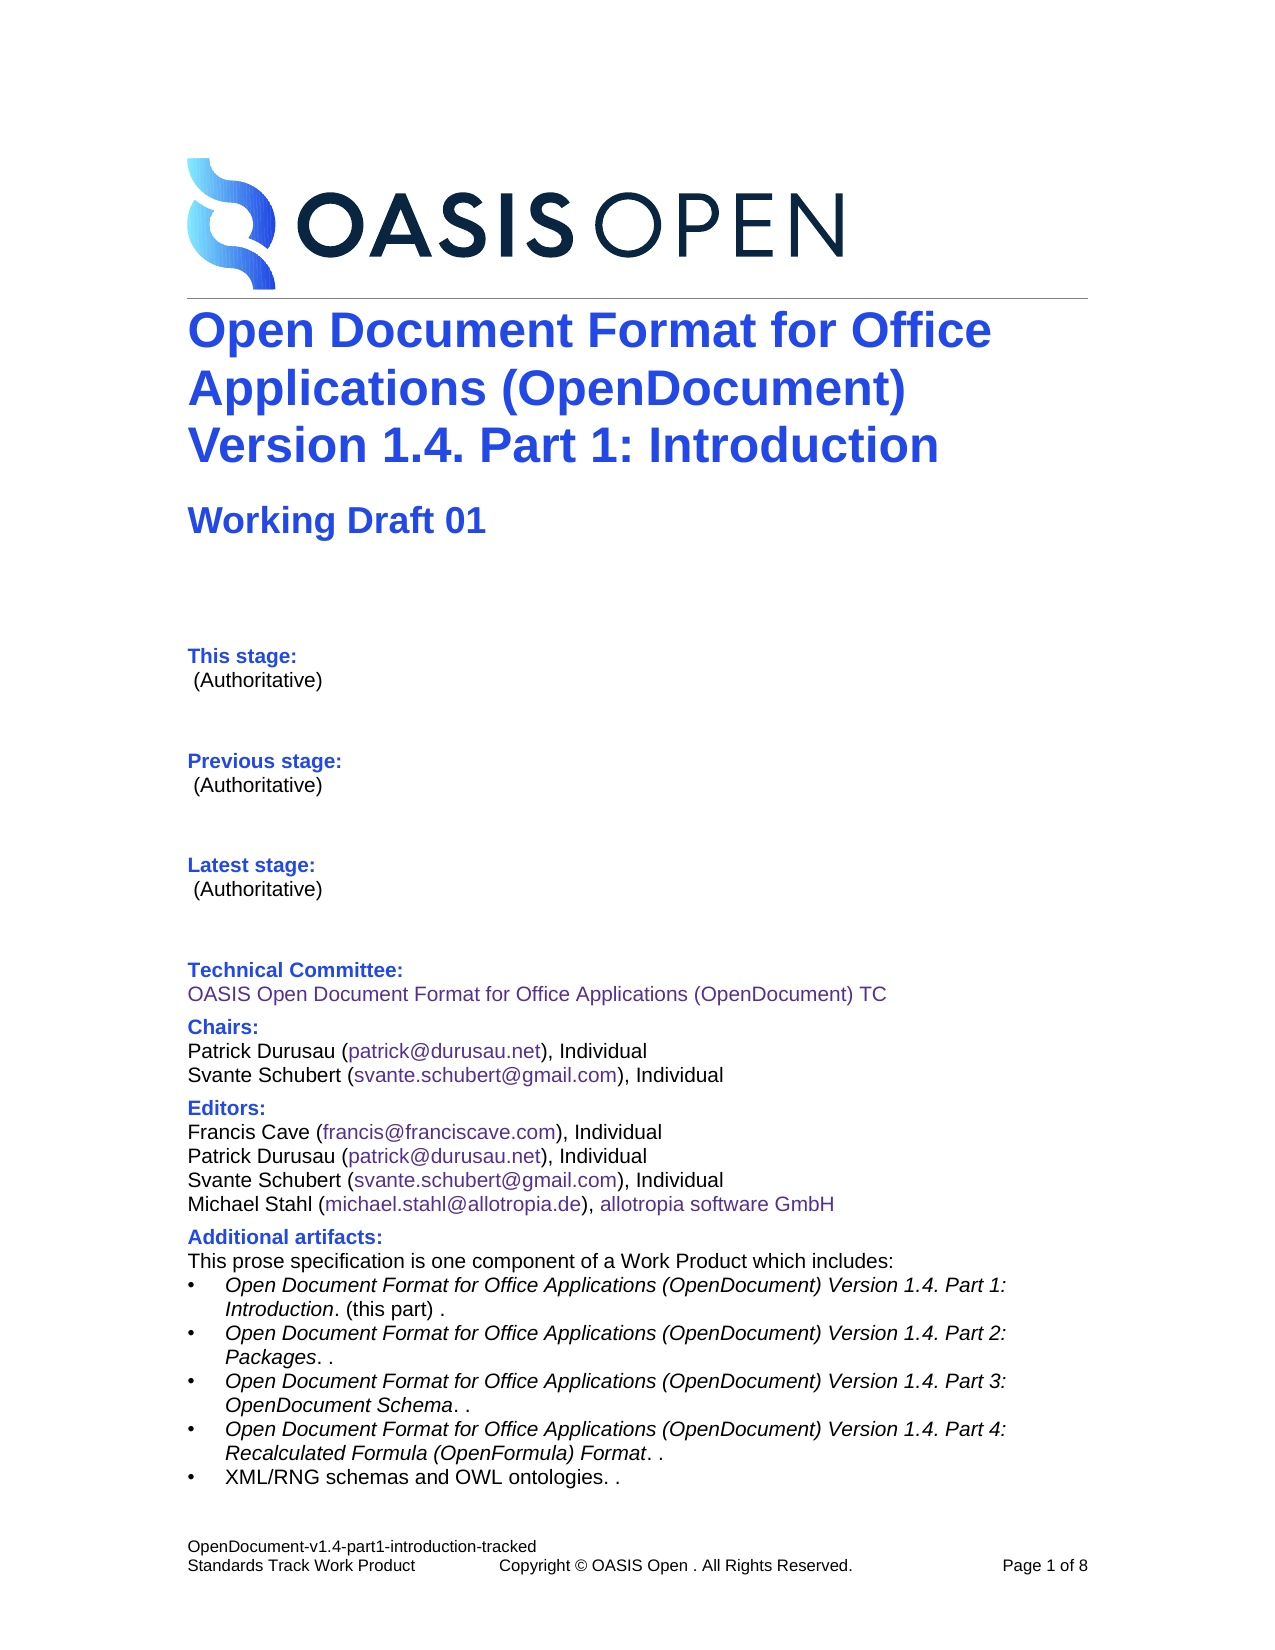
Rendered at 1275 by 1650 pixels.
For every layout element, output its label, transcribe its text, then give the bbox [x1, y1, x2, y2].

list Open Document Format for Office Applications (OpenDocument) Version 1.4. Part 4: Recalculated Formula (OpenFormula) Format. . [187, 1416, 1088, 1464]
title This stage: [187, 644, 1088, 668]
list Open Document Format for Office Applications (OpenDocument) Version 1.4. Part 3: OpenDocument Schema. . [187, 1368, 1088, 1416]
title Editors: [187, 1096, 1088, 1120]
title (Authoritative) [187, 877, 1088, 901]
title Michael Stahl (michael.stahl@allotropia.de), allotropia software GmbH [187, 1192, 1088, 1216]
title This prose specification is one component of a Work Product which includes: [187, 1248, 1088, 1272]
title Technical Committee: [187, 958, 1088, 982]
title (Authoritative) [187, 668, 1088, 692]
title Patrick Durusau (patrick@durusau.net), Individual [187, 1039, 1088, 1063]
list XML/RNG schemas and OWL ontologies. . [187, 1464, 1088, 1488]
list Open Document Format for Office Applications (OpenDocument) Version 1.4. Part 1: Introduction. (this part) . [187, 1272, 1088, 1320]
title Svante Schubert (svante.schubert@gmail.com), Individual [187, 1168, 1088, 1192]
title OASIS Open Document Format for Office Applications (OpenDocument) TC [187, 982, 1088, 1006]
title Svante Schubert (svante.schubert@gmail.com), Individual [187, 1063, 1088, 1087]
title Patrick Durusau (patrick@durusau.net), Individual [187, 1144, 1088, 1168]
title Latest stage: [187, 853, 1088, 877]
title Francis Cave (francis@franciscave.com), Individual [187, 1120, 1088, 1144]
list Open Document Format for Office Applications (OpenDocument) Version 1.4. Part 2: Packages. . [187, 1320, 1088, 1368]
title Previous stage: [187, 748, 1088, 772]
title Open Document Format for Office Applications (OpenDocument) Version 1.4. Part 1: Introduction [187, 299, 1088, 473]
title Additional artifacts: [187, 1224, 1088, 1248]
title Chairs: [187, 1015, 1088, 1039]
subtitle Working Draft 01 [187, 495, 1088, 542]
title (Authoritative) [187, 772, 1088, 796]
